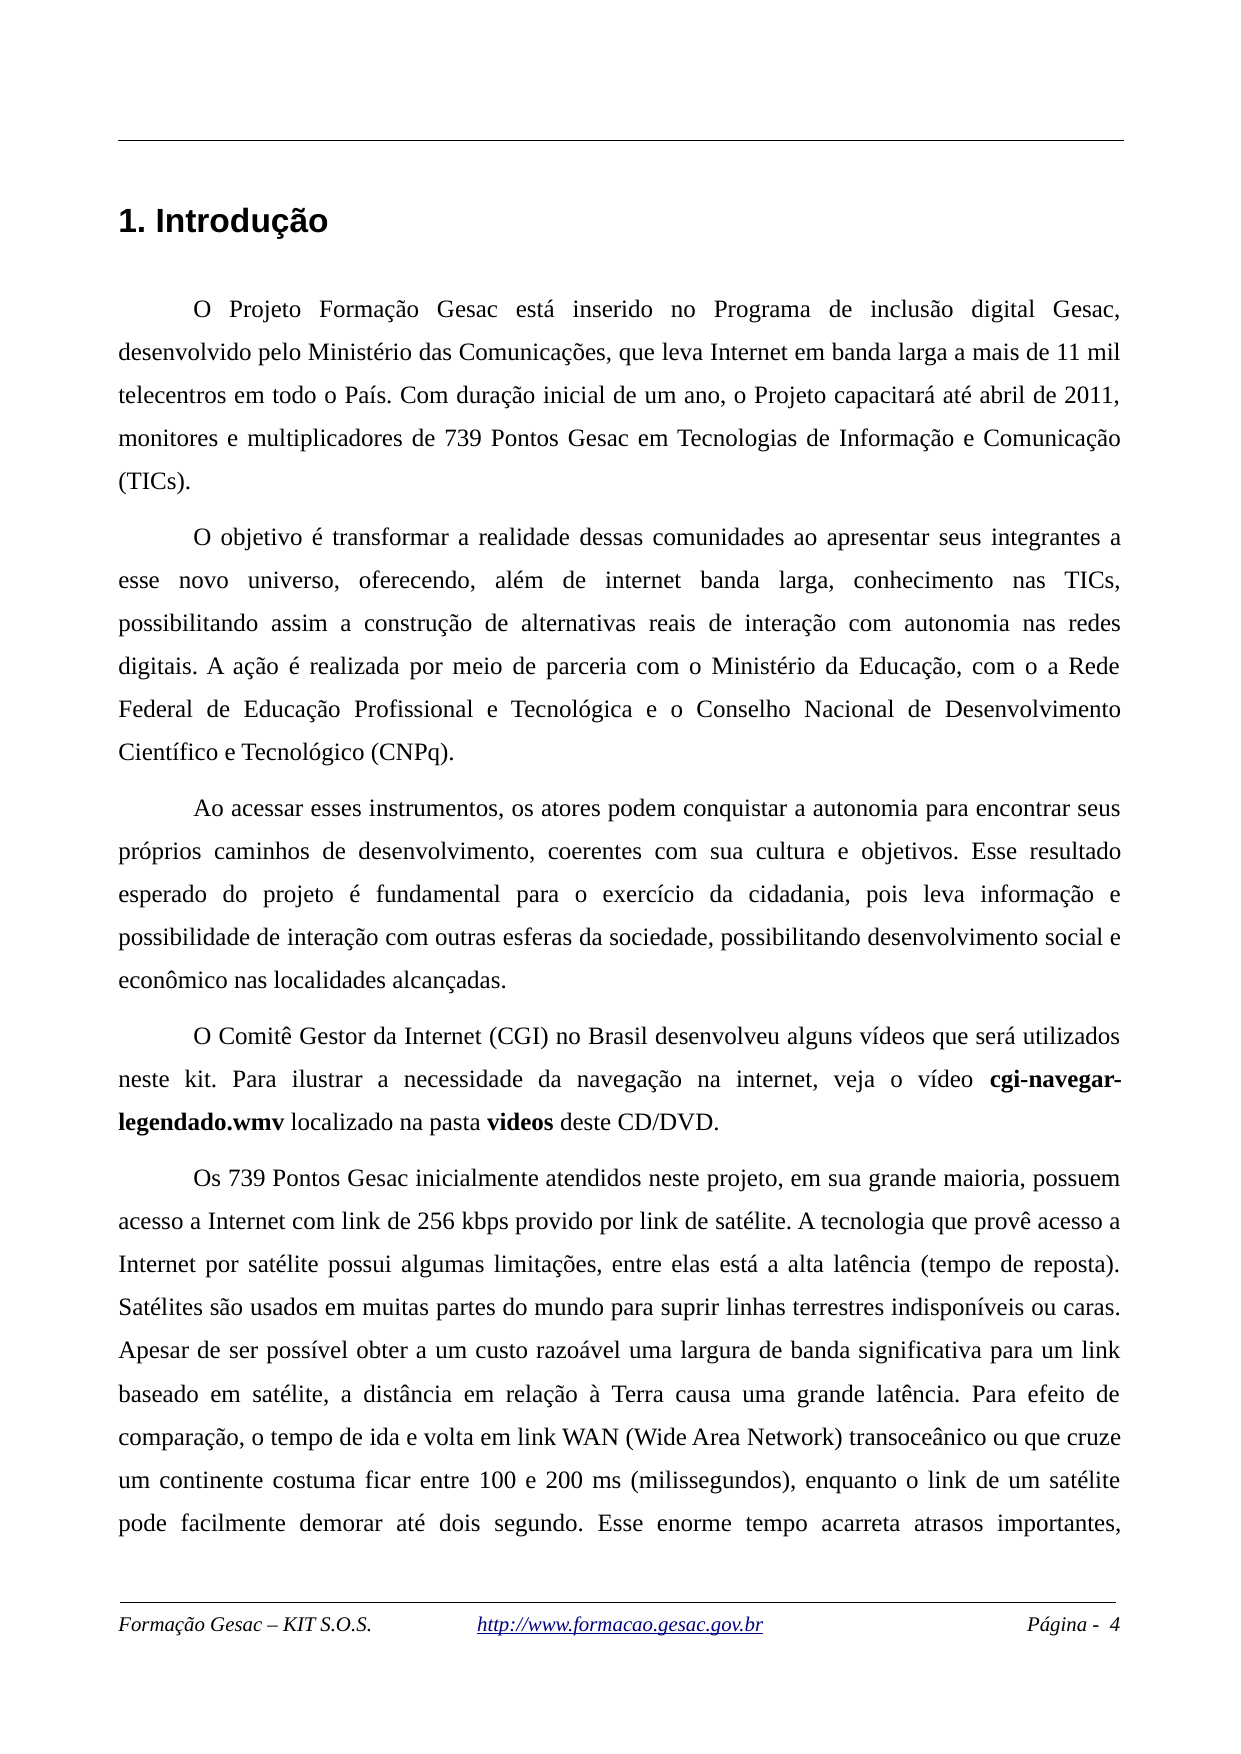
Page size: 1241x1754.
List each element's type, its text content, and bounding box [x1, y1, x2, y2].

text O Comitê Gestor da Internet (CGI) no Brasil desenvolveu alguns vídeos que será utilizados neste kit. Para ilustrar a necessidade da navegação na internet, veja o vídeo cgi-navegar-legendado.wmv localizado na pasta videos deste CD/DVD. [118, 1021, 1122, 1136]
text O Projeto Formação Gesac está inserido no Programa de inclusão digital Gesac, desenvolvido pelo Ministério das Comunicações, que leva Internet em banda larga a mais de 11 mil telecentros em todo o País. Com duração inicial de um ano, o Projeto capacitará até abril de 2011, monitores e multiplicadores de 739 Pontos Gesac em Tecnologias de Informação e Comunicação (TICs). [118, 294, 1122, 495]
text Os 739 Pontos Gesac inicialmente atendidos neste projeto, em sua grande maioria, possuem acesso a Internet com link de 256 kbps provido por link de satélite. A tecnologia que provê acesso a Internet por satélite possui algumas limitações, entre elas está a alta latência (tempo de reposta). Satélites são usados em muitas partes do mundo para suprir linhas terrestres indisponíveis ou caras. Apesar de ser possível obter a um custo razoável uma largura de banda significativa para um link baseado em satélite, a distância em relação à Terra causa uma grande latência. Para efeito de comparação, o tempo de ida e volta em link WAN (Wide Area Network) transoceânico ou que cruze um continente costuma ficar entre 100 e 200 ms (milissegundos), enquanto o link de um satélite pode facilmente demorar até dois segundo. Esse enorme tempo acarreta atrasos importantes, [118, 1163, 1122, 1537]
text O objetivo é transformar a realidade dessas comunidades ao apresentar seus integrantes a esse novo universo, oferecendo, além de internet banda larga, conhecimento nas TICs, possibilitando assim a construção de alternativas reais de interação com autonomia nas redes digitais. A ação é realizada por meio de parceria com o Ministério da Educação, com o a Rede Federal de Educação Profissional e Tecnológica e o Conselho Nacional de Desenvolvimento Científico e Tecnológico (CNPq). [118, 522, 1122, 766]
text Ao acessar esses instrumentos, os atores podem conquistar a autonomia para encontrar seus próprios caminhos de desenvolvimento, coerentes com sua cultura e objetivos. Esse resultado esperado do projeto é fundamental para o exercício da cidadania, pois leva informação e possibilidade de interação com outras esferas da sociedade, possibilitando desenvolvimento social e econômico nas localidades alcançadas. [118, 793, 1122, 994]
subtitle 1. Introdução [118, 201, 1122, 240]
